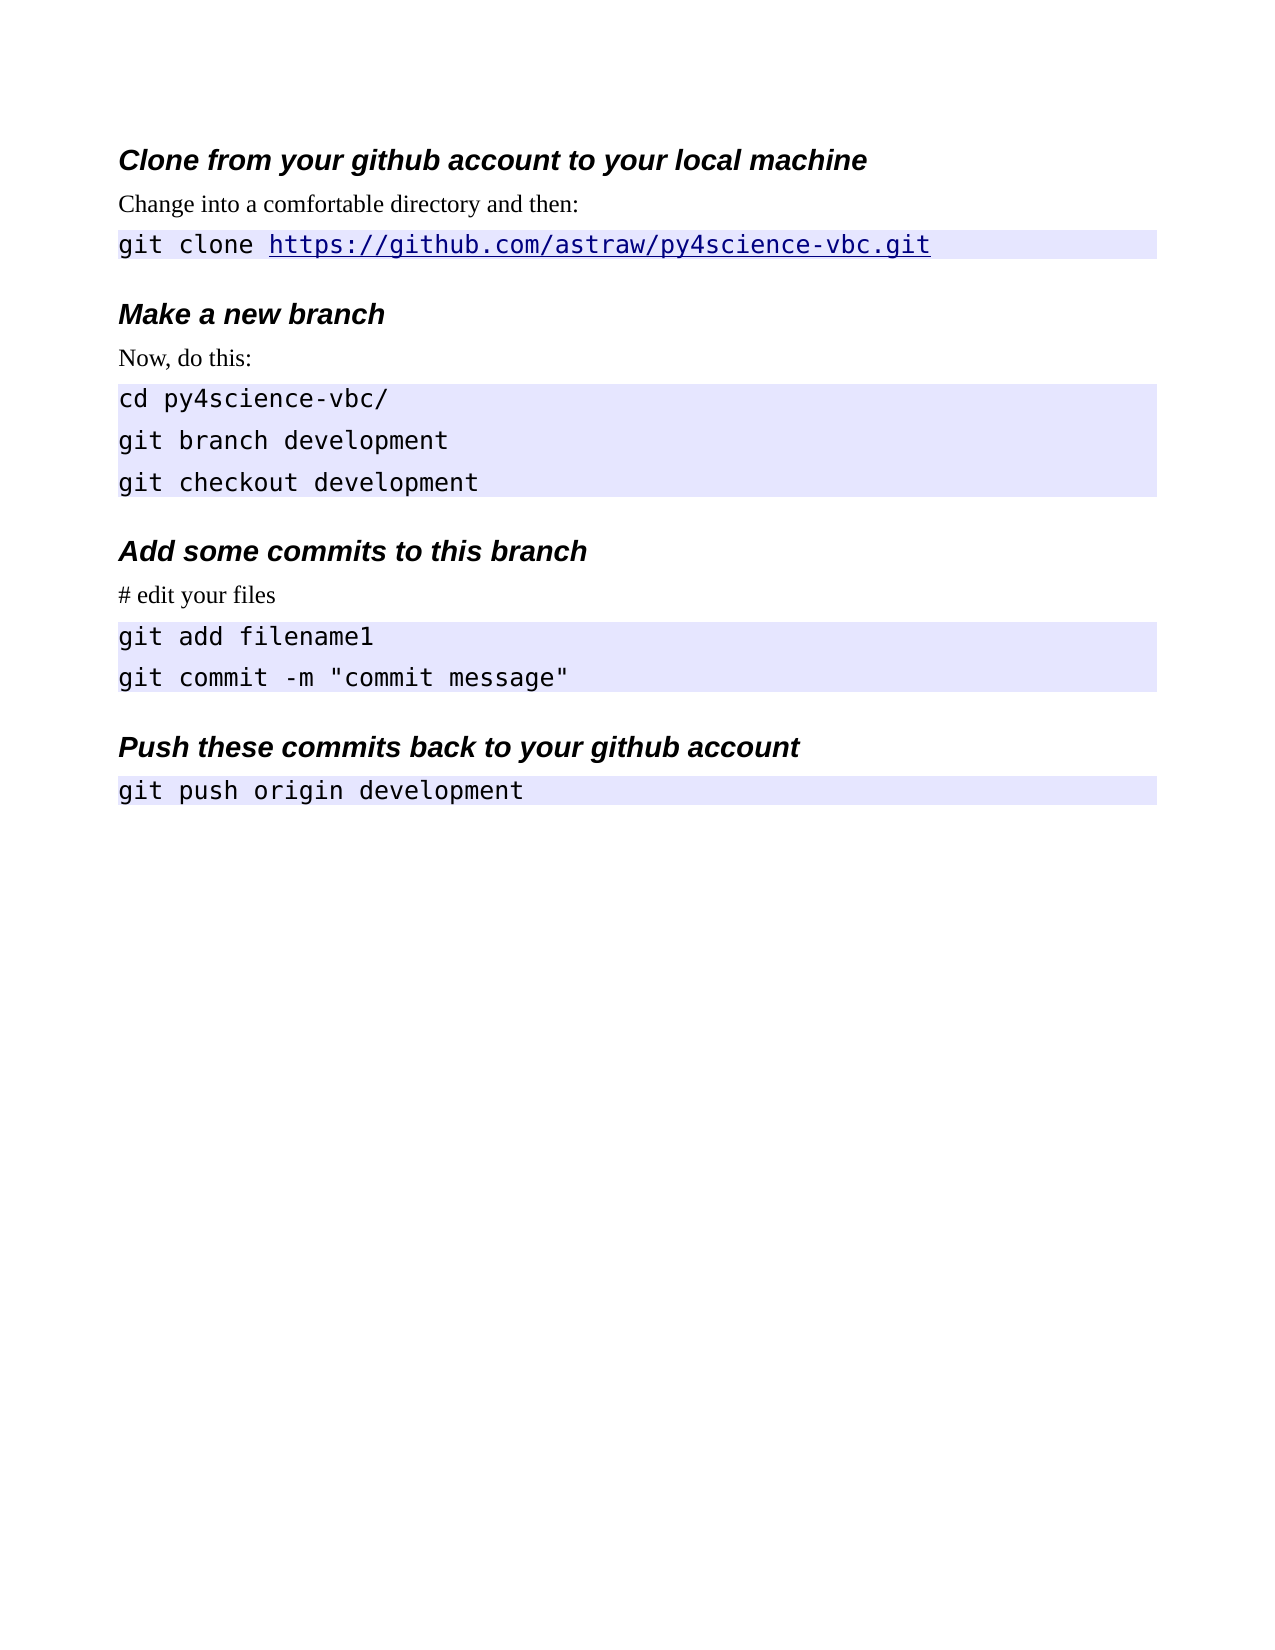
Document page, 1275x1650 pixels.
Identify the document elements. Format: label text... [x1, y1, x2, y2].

subtitle Add some commits to this branch [118, 534, 1157, 568]
text Now, do this: [118, 343, 1157, 372]
text git branch development [118, 426, 1157, 455]
text git add filename1 [118, 622, 1157, 651]
text git clone https://github.com/astraw/py4science-vbc.git [118, 230, 1157, 259]
subtitle Clone from your github account to your local machine [118, 143, 1157, 177]
subtitle Make a new branch [118, 297, 1157, 331]
text Change into a comfortable directory and then: [118, 189, 1157, 218]
text cd py4science-vbc/ [118, 384, 1157, 413]
text git checkout development [118, 468, 1157, 497]
text git push origin development [118, 776, 1157, 805]
text git commit -m "commit message" [118, 663, 1157, 692]
text # edit your files [118, 580, 1157, 609]
subtitle Push these commits back to your github account [118, 730, 1157, 763]
